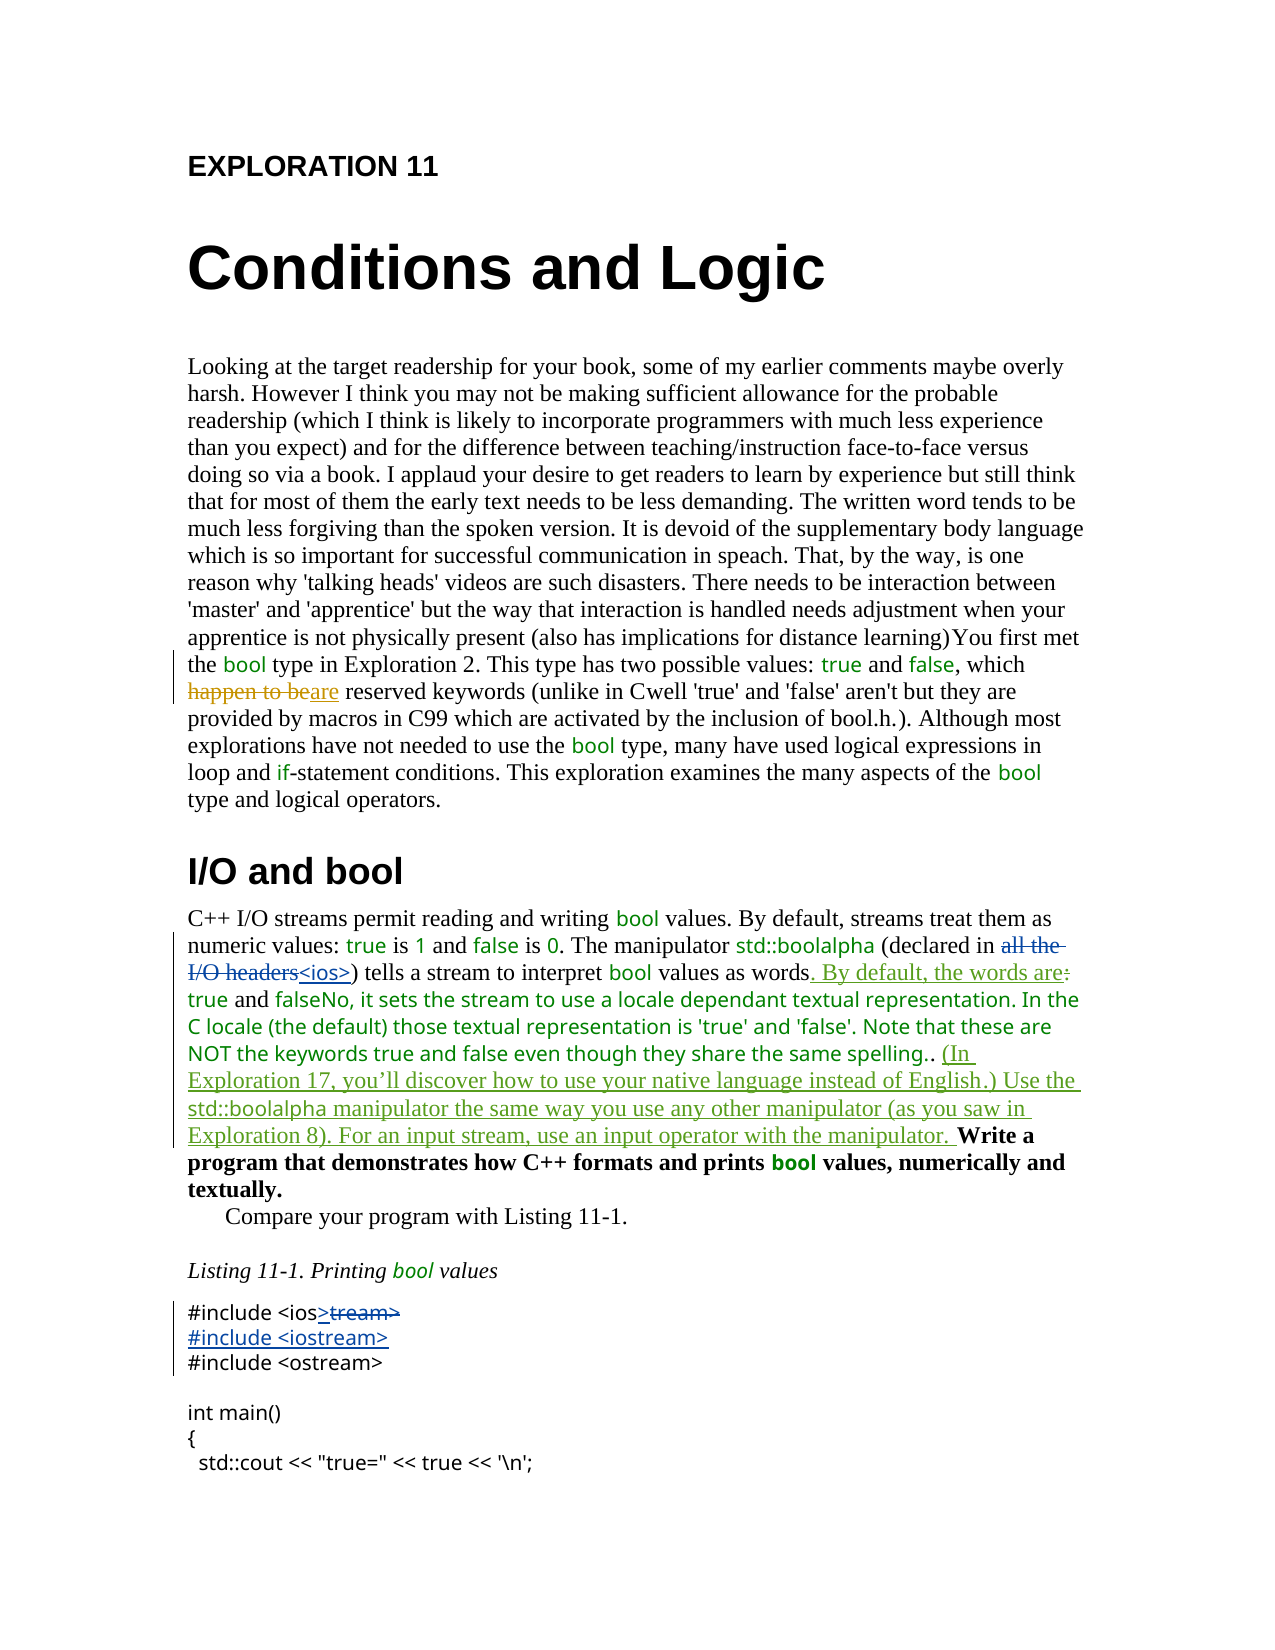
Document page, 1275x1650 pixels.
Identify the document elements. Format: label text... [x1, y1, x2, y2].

text C++ I/O streams permit reading and writing bool values. By default, streams treat them as numeric values: true is 1 and false is 0. The manipulator std::boolalpha (declared in <ios>) tells a stream to interpret bool values as words. By default, the words are true and falseNo, it sets the stream to use a locale dependant textual representation. In the C locale (the default) those textual representation is 'true' and 'false'. Note that these are NOT the keywords true and false even though they share the same spelling.. (In Exploration 17, you’ll discover how to use your native language instead of English.) Use the std::boolalpha manipulator the same way you use any other manipulator (as you saw in Exploration 8). For an input stream, use an input operator with the manipulator. Write a program that demonstrates how C++ formats and prints bool values, numerically and textually. [187, 905, 1087, 1203]
text #include <iostream> [187, 1326, 1072, 1351]
text Looking at the target readership for your book, some of my earlier comments maybe overly harsh. However I think you may not be making sufficient allowance for the probable readership (which I think is likely to incorporate programmers with much less experience than you expect) and for the difference between teaching/instruction face-to-face versus doing so via a book. I applaud your desire to get readers to learn by experience but still think that for most of them the early text needs to be less demanding. The written word tends to be much less forgiving than the spoken version. It is devoid of the supplementary body language which is so important for successful communication in speach. That, by the way, is one reason why 'talking heads' videos are such disasters. There needs to be interaction between 'master' and 'apprentice' but the way that interaction is handled needs adjustment when your apprentice is not physically present (also has implications for distance learning)You first met the bool type in Exploration 2. This type has two possible values: true and false, which are reserved keywords (unlike in Cwell 'true' and 'false' aren't but they are provided by macros in C99 which are activated by the inclusion of bool.h.). Although most explorations have not needed to use the bool type, many have used logical expressions in loop and if-statement conditions. This exploration examines the many aspects of the bool type and logical operators. [187, 352, 1087, 813]
text #include <ios> [187, 1301, 1072, 1326]
text Exploration 11 [187, 150, 1087, 183]
subtitle I/O and bool [187, 850, 1087, 892]
text #include <ostream> [187, 1351, 1072, 1376]
text int main() [187, 1401, 1072, 1426]
text std::cout << "true=" << true << '\n'; [187, 1451, 1072, 1476]
text Compare your program with Listing 11-1. [187, 1203, 1087, 1230]
title Conditions and Logic [187, 233, 1087, 302]
text { [187, 1426, 1072, 1451]
text Listing 11-1. Printing bool values [187, 1255, 1087, 1284]
